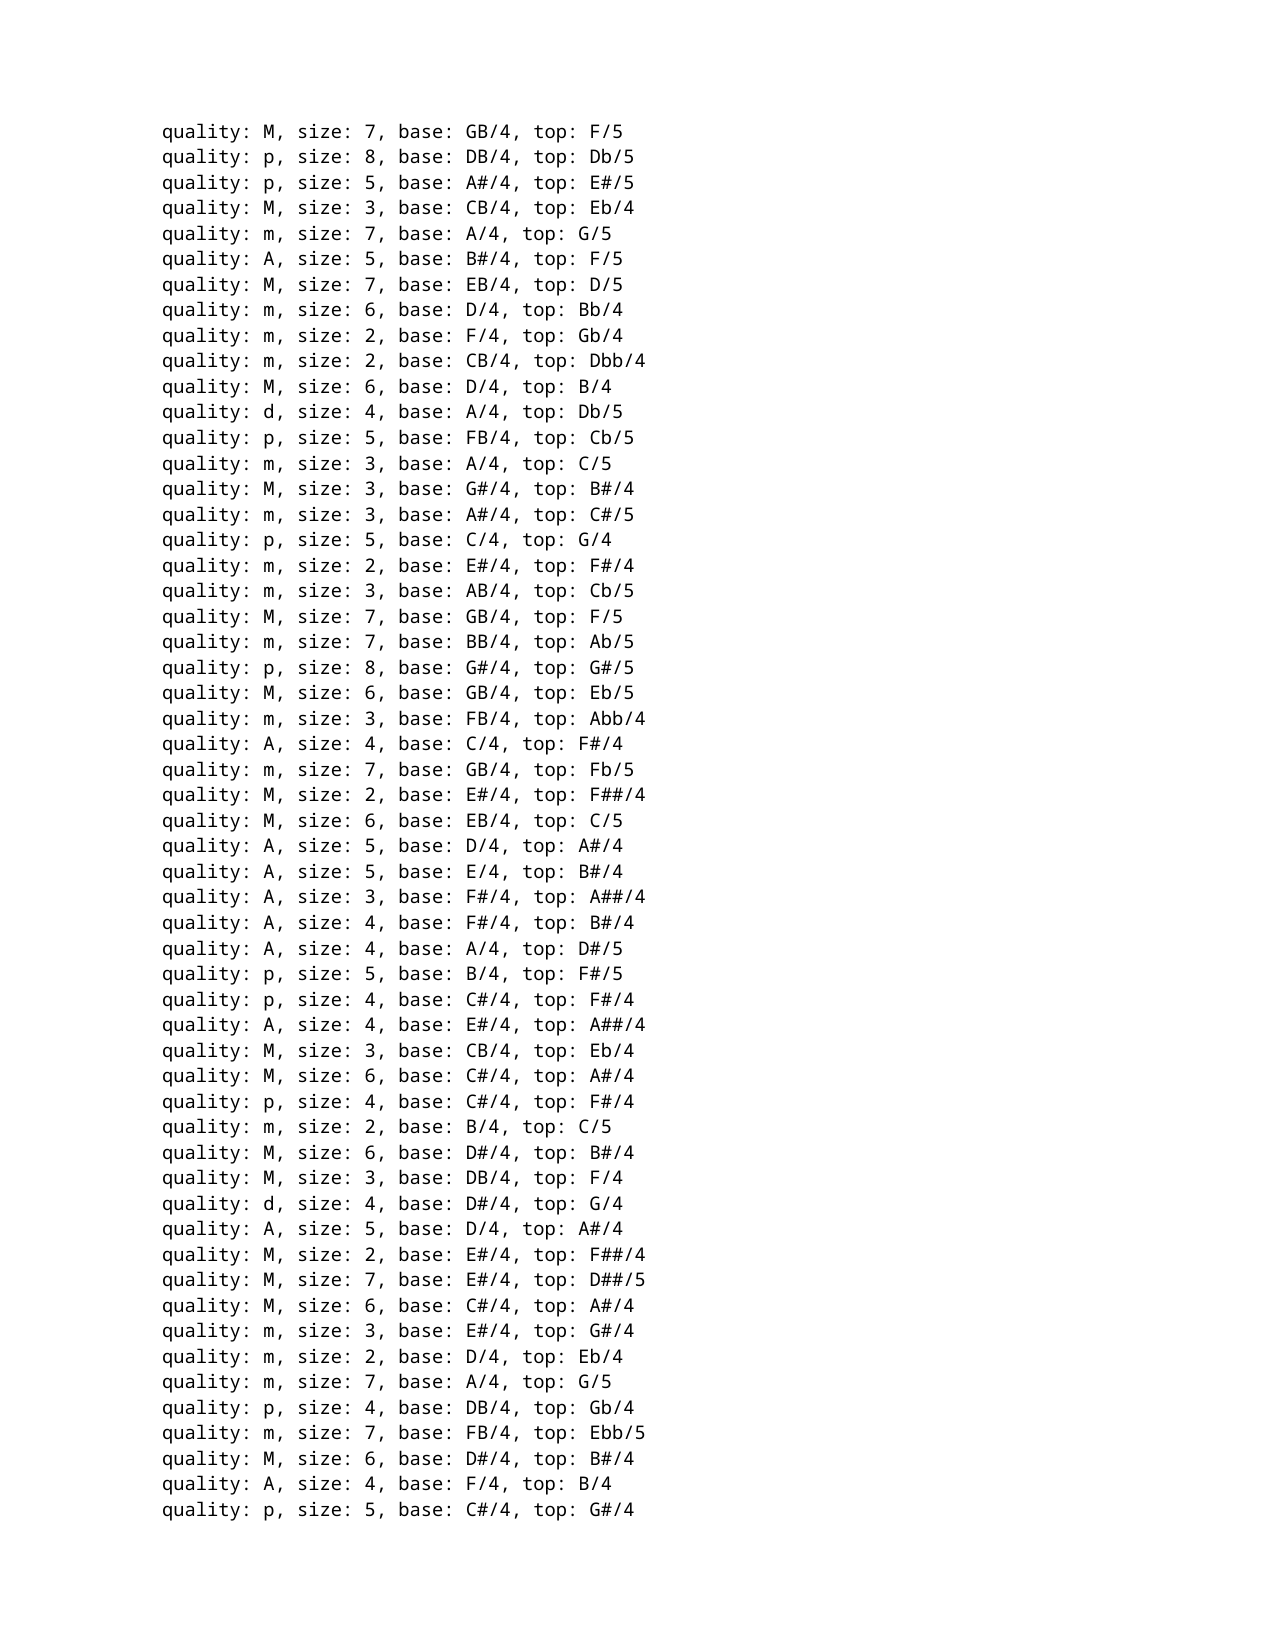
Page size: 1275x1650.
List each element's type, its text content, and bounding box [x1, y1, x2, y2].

text quality: M, size: 2, base: E#/4, top: F##/4 [162, 1241, 1157, 1267]
text quality: M, size: 6, base: D#/4, top: B#/4 [162, 1445, 1157, 1471]
text quality: m, size: 2, base: CB/4, top: Dbb/4 [162, 348, 1157, 373]
text quality: A, size: 5, base: D/4, top: A#/4 [162, 833, 1157, 858]
text quality: M, size: 6, base: EB/4, top: C/5 [162, 807, 1157, 833]
text quality: A, size: 3, base: F#/4, top: A##/4 [162, 884, 1157, 909]
text quality: p, size: 4, base: DB/4, top: Gb/4 [162, 1394, 1157, 1420]
text quality: m, size: 7, base: GB/4, top: Fb/5 [162, 756, 1157, 782]
text quality: m, size: 3, base: E#/4, top: G#/4 [162, 1318, 1157, 1343]
text quality: M, size: 7, base: E#/4, top: D##/5 [162, 1267, 1157, 1292]
text quality: p, size: 5, base: A#/4, top: E#/5 [162, 169, 1157, 195]
text quality: m, size: 7, base: A/4, top: G/5 [162, 1369, 1157, 1394]
text quality: m, size: 3, base: AB/4, top: Cb/5 [162, 577, 1157, 603]
text quality: A, size: 4, base: A/4, top: D#/5 [162, 935, 1157, 960]
text quality: A, size: 5, base: B#/4, top: F/5 [162, 246, 1157, 271]
text quality: A, size: 4, base: C/4, top: F#/4 [162, 731, 1157, 756]
text quality: m, size: 3, base: A#/4, top: C#/5 [162, 501, 1157, 526]
text quality: M, size: 3, base: G#/4, top: B#/4 [162, 475, 1157, 501]
text quality: m, size: 6, base: D/4, top: Bb/4 [162, 297, 1157, 322]
text quality: M, size: 6, base: C#/4, top: A#/4 [162, 1292, 1157, 1318]
text quality: m, size: 2, base: F/4, top: Gb/4 [162, 322, 1157, 348]
text quality: A, size: 5, base: D/4, top: A#/4 [162, 1216, 1157, 1241]
text quality: M, size: 6, base: GB/4, top: Eb/5 [162, 679, 1157, 705]
text quality: M, size: 2, base: E#/4, top: F##/4 [162, 782, 1157, 807]
text quality: m, size: 2, base: B/4, top: C/5 [162, 1113, 1157, 1139]
text quality: M, size: 6, base: D/4, top: B/4 [162, 373, 1157, 399]
text quality: p, size: 5, base: B/4, top: F#/5 [162, 960, 1157, 986]
text quality: p, size: 4, base: C#/4, top: F#/4 [162, 986, 1157, 1011]
text quality: M, size: 6, base: D#/4, top: B#/4 [162, 1139, 1157, 1164]
text quality: p, size: 8, base: DB/4, top: Db/5 [162, 144, 1157, 169]
text quality: M, size: 3, base: CB/4, top: Eb/4 [162, 195, 1157, 220]
text quality: m, size: 7, base: A/4, top: G/5 [162, 220, 1157, 246]
text quality: M, size: 3, base: DB/4, top: F/4 [162, 1164, 1157, 1190]
text quality: p, size: 8, base: G#/4, top: G#/5 [162, 654, 1157, 679]
text quality: A, size: 4, base: F/4, top: B/4 [162, 1471, 1157, 1496]
text quality: M, size: 6, base: C#/4, top: A#/4 [162, 1062, 1157, 1088]
text quality: M, size: 7, base: EB/4, top: D/5 [162, 271, 1157, 297]
text quality: M, size: 7, base: GB/4, top: F/5 [162, 118, 1157, 144]
text quality: p, size: 5, base: C/4, top: G/4 [162, 526, 1157, 552]
text quality: m, size: 7, base: BB/4, top: Ab/5 [162, 628, 1157, 654]
text quality: p, size: 5, base: C#/4, top: G#/4 [162, 1496, 1157, 1522]
text quality: A, size: 5, base: E/4, top: B#/4 [162, 858, 1157, 884]
text quality: m, size: 2, base: D/4, top: Eb/4 [162, 1343, 1157, 1369]
text quality: A, size: 4, base: E#/4, top: A##/4 [162, 1011, 1157, 1037]
text quality: m, size: 3, base: A/4, top: C/5 [162, 450, 1157, 475]
text quality: M, size: 3, base: CB/4, top: Eb/4 [162, 1037, 1157, 1062]
text quality: M, size: 7, base: GB/4, top: F/5 [162, 603, 1157, 628]
text quality: m, size: 3, base: FB/4, top: Abb/4 [162, 705, 1157, 731]
text quality: p, size: 5, base: FB/4, top: Cb/5 [162, 424, 1157, 450]
text quality: m, size: 7, base: FB/4, top: Ebb/5 [162, 1420, 1157, 1445]
text quality: d, size: 4, base: A/4, top: Db/5 [162, 399, 1157, 424]
text quality: d, size: 4, base: D#/4, top: G/4 [162, 1190, 1157, 1216]
text quality: p, size: 4, base: C#/4, top: F#/4 [162, 1088, 1157, 1113]
text quality: m, size: 2, base: E#/4, top: F#/4 [162, 552, 1157, 577]
text quality: A, size: 4, base: F#/4, top: B#/4 [162, 909, 1157, 935]
